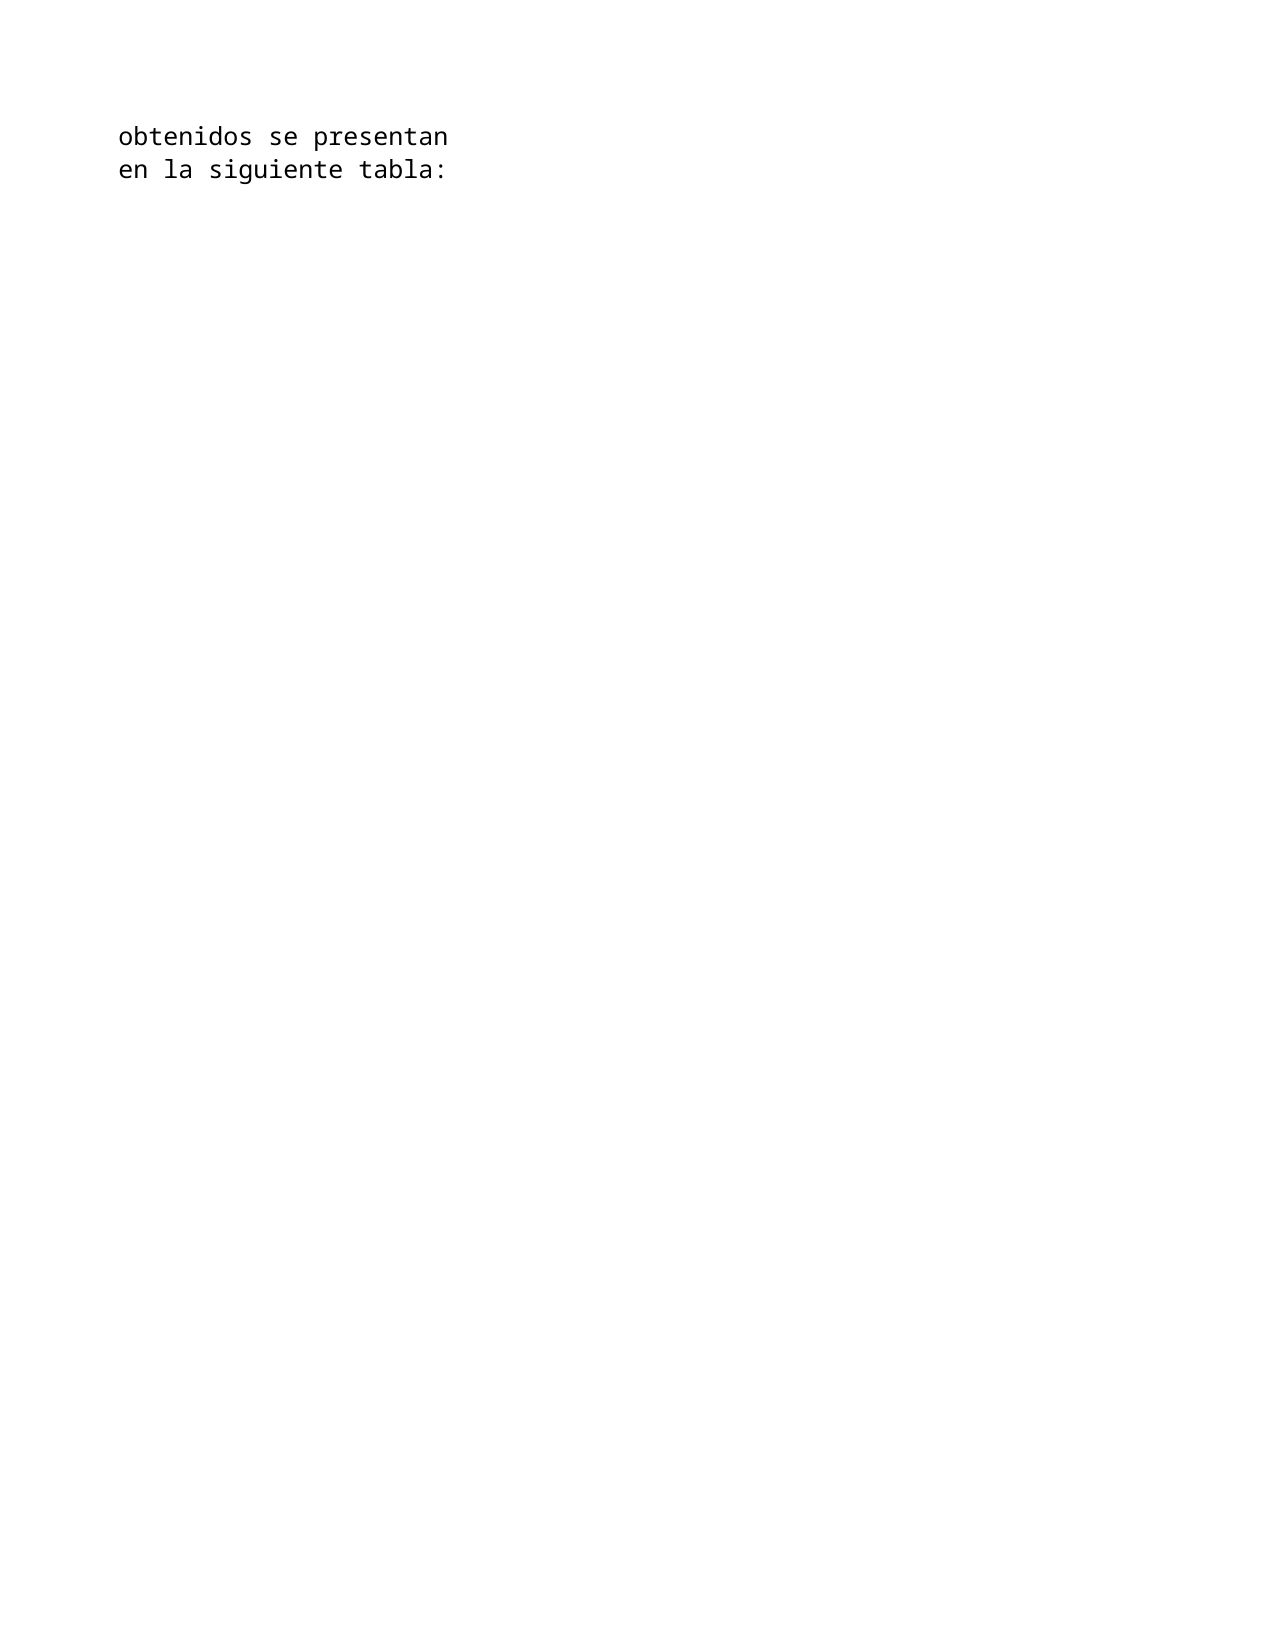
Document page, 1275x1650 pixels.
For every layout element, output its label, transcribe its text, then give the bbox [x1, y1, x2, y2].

text obtenidos se presentan [118, 118, 1157, 152]
text en la siguiente tabla: [118, 152, 1157, 186]
